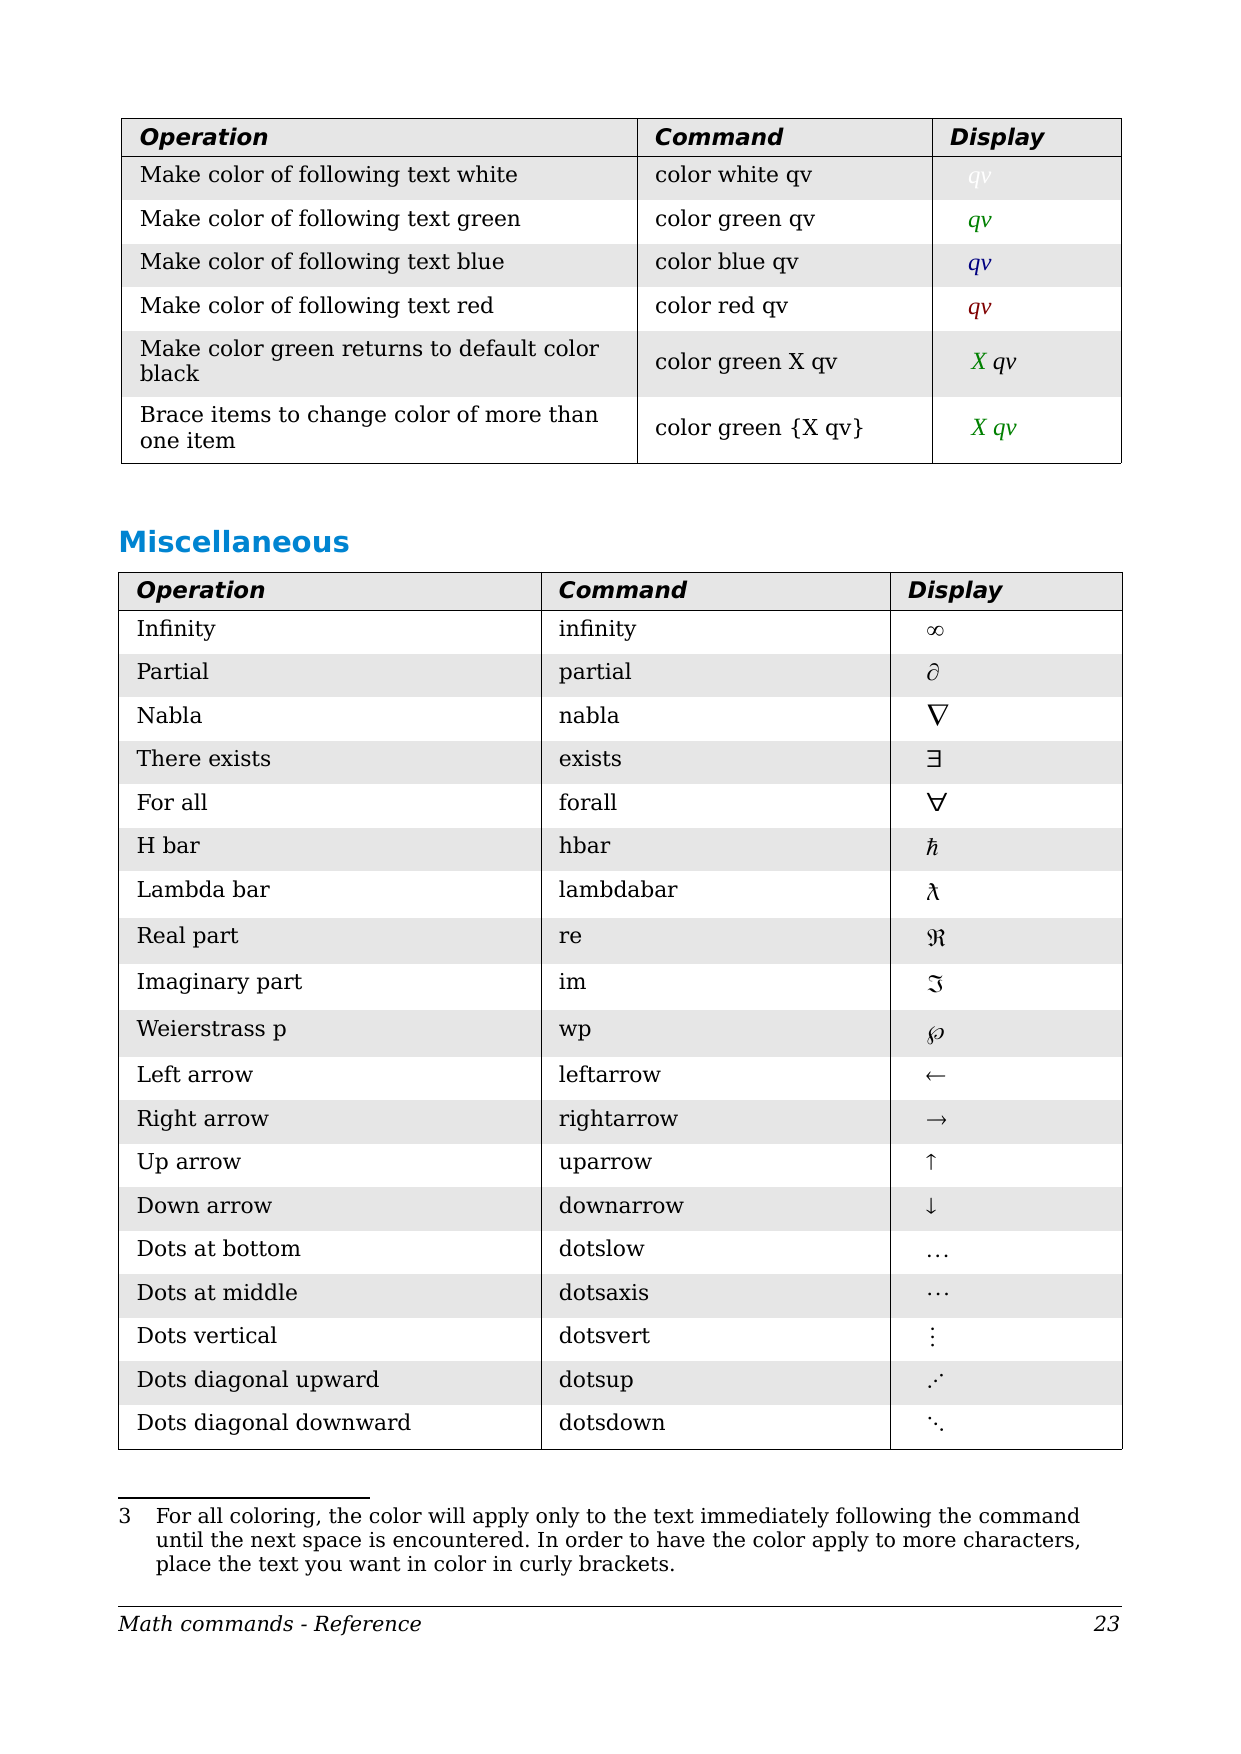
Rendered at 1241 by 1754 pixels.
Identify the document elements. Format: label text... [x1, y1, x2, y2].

table_cell [933, 331, 1121, 397]
table_cell [891, 1405, 1122, 1448]
table_cell exists [542, 741, 890, 784]
table_cell [891, 964, 1122, 1010]
table_cell Right arrow [119, 1100, 541, 1144]
table_cell downarrow [542, 1187, 890, 1231]
table_cell lambdabar [542, 871, 890, 917]
table_cell color green {X qv} [638, 397, 932, 463]
table_cell [891, 1274, 1122, 1318]
table_cell [891, 1100, 1122, 1144]
table_cell H bar [119, 828, 541, 871]
table_cell [891, 1144, 1122, 1187]
table_cell [891, 654, 1122, 697]
table_cell color green qv [638, 200, 932, 243]
table_cell [891, 1318, 1122, 1361]
table_cell [891, 871, 1122, 917]
table_cell Nabla [119, 697, 541, 741]
table_cell Up arrow [119, 1144, 541, 1187]
table_cell [891, 828, 1122, 871]
table_header Operation [119, 573, 541, 610]
table_cell Dots at middle [119, 1274, 541, 1318]
table_cell [891, 1057, 1122, 1100]
table_cell dotsvert [542, 1318, 890, 1361]
table_cell Lambda bar [119, 871, 541, 917]
table_cell Dots diagonal upward [119, 1361, 541, 1405]
table_cell forall [542, 784, 890, 828]
table_cell There exists [119, 741, 541, 784]
table_cell Real part [119, 918, 541, 964]
subtitle Miscellaneous [118, 525, 1122, 559]
table_header Operation [122, 119, 637, 156]
table_header Display [933, 119, 1121, 156]
table_header Display [891, 573, 1122, 610]
table_cell dotsaxis [542, 1274, 890, 1318]
table_cell [891, 741, 1122, 784]
table_cell color red qv [638, 287, 932, 331]
table_cell nabla [542, 697, 890, 741]
table_cell Down arrow [119, 1187, 541, 1231]
table_cell color white qv [638, 157, 932, 200]
table_cell [891, 1231, 1122, 1274]
table_cell [933, 157, 1121, 200]
table_cell For all [119, 784, 541, 828]
table_cell re [542, 918, 890, 964]
table_cell leftarrow [542, 1057, 890, 1100]
table_cell [933, 200, 1121, 243]
table_cell Make color of following text red [122, 287, 637, 331]
table_cell wp [542, 1010, 890, 1057]
table_cell Left arrow [119, 1057, 541, 1100]
table_cell Dots diagonal downward [119, 1405, 541, 1448]
table_cell Make color of following text blue [122, 244, 637, 287]
table_header Command [542, 573, 890, 610]
table_cell [933, 287, 1121, 331]
table_cell [891, 1010, 1122, 1057]
table_cell Partial [119, 654, 541, 697]
table_cell [891, 611, 1122, 654]
table_cell Make color of following text white [122, 157, 637, 200]
table_cell [891, 784, 1122, 828]
table_cell dotsup [542, 1361, 890, 1405]
table_cell hbar [542, 828, 890, 871]
table_cell Dots at bottom [119, 1231, 541, 1274]
table_cell Infinity [119, 611, 541, 654]
table_cell im [542, 964, 890, 1010]
table_cell [933, 397, 1121, 463]
table_cell Imaginary part [119, 964, 541, 1010]
table_cell infinity [542, 611, 890, 654]
table_cell [891, 1361, 1122, 1405]
table_cell Make color green returns to default color black [122, 331, 637, 397]
table_cell [933, 244, 1121, 287]
table_cell rightarrow [542, 1100, 890, 1144]
table_cell Weierstrass p [119, 1010, 541, 1057]
table_cell dotslow [542, 1231, 890, 1274]
table_cell Dots vertical [119, 1318, 541, 1361]
table_cell partial [542, 654, 890, 697]
table_cell color blue qv [638, 244, 932, 287]
table_header Command [638, 119, 932, 156]
table_cell [891, 1187, 1122, 1231]
table_cell color green X qv [638, 331, 932, 397]
table_cell [891, 697, 1122, 741]
table_cell Brace items to change color of more than one item [122, 397, 637, 463]
table_cell [891, 918, 1122, 964]
table_cell Make color of following text green [122, 200, 637, 243]
table_cell dotsdown [542, 1405, 890, 1448]
table_cell uparrow [542, 1144, 890, 1187]
